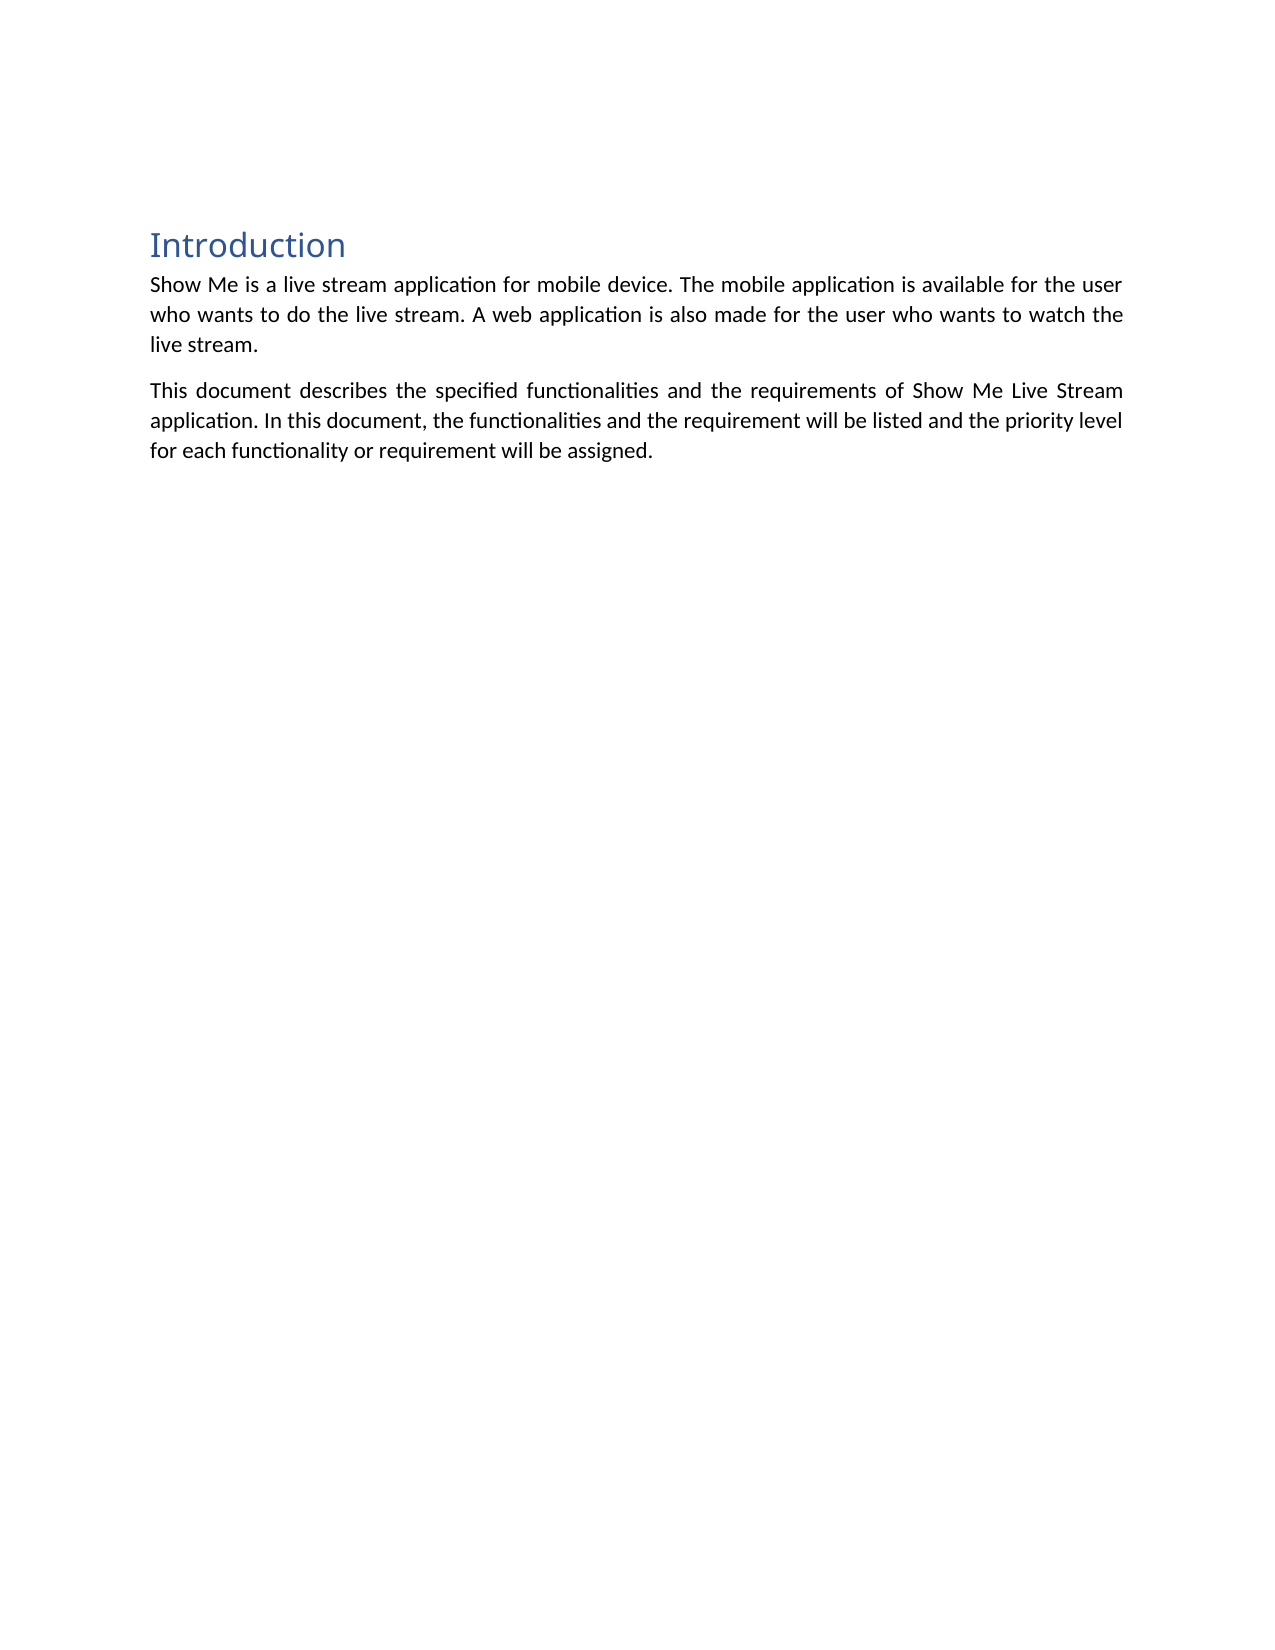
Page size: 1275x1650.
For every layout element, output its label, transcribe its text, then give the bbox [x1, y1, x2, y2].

text Show Me is a live stream application for mobile device. The mobile application is available for the user who wants to do the live stream. A web application is also made for the user who wants to watch the live stream. [150, 270, 1125, 358]
subtitle Introduction [150, 222, 1125, 267]
text This document describes the specified functionalities and the requirements of Show Me Live Stream application. In this document, the functionalities and the requirement will be listed and the priority level for each functionality or requirement will be assigned. [150, 376, 1125, 464]
